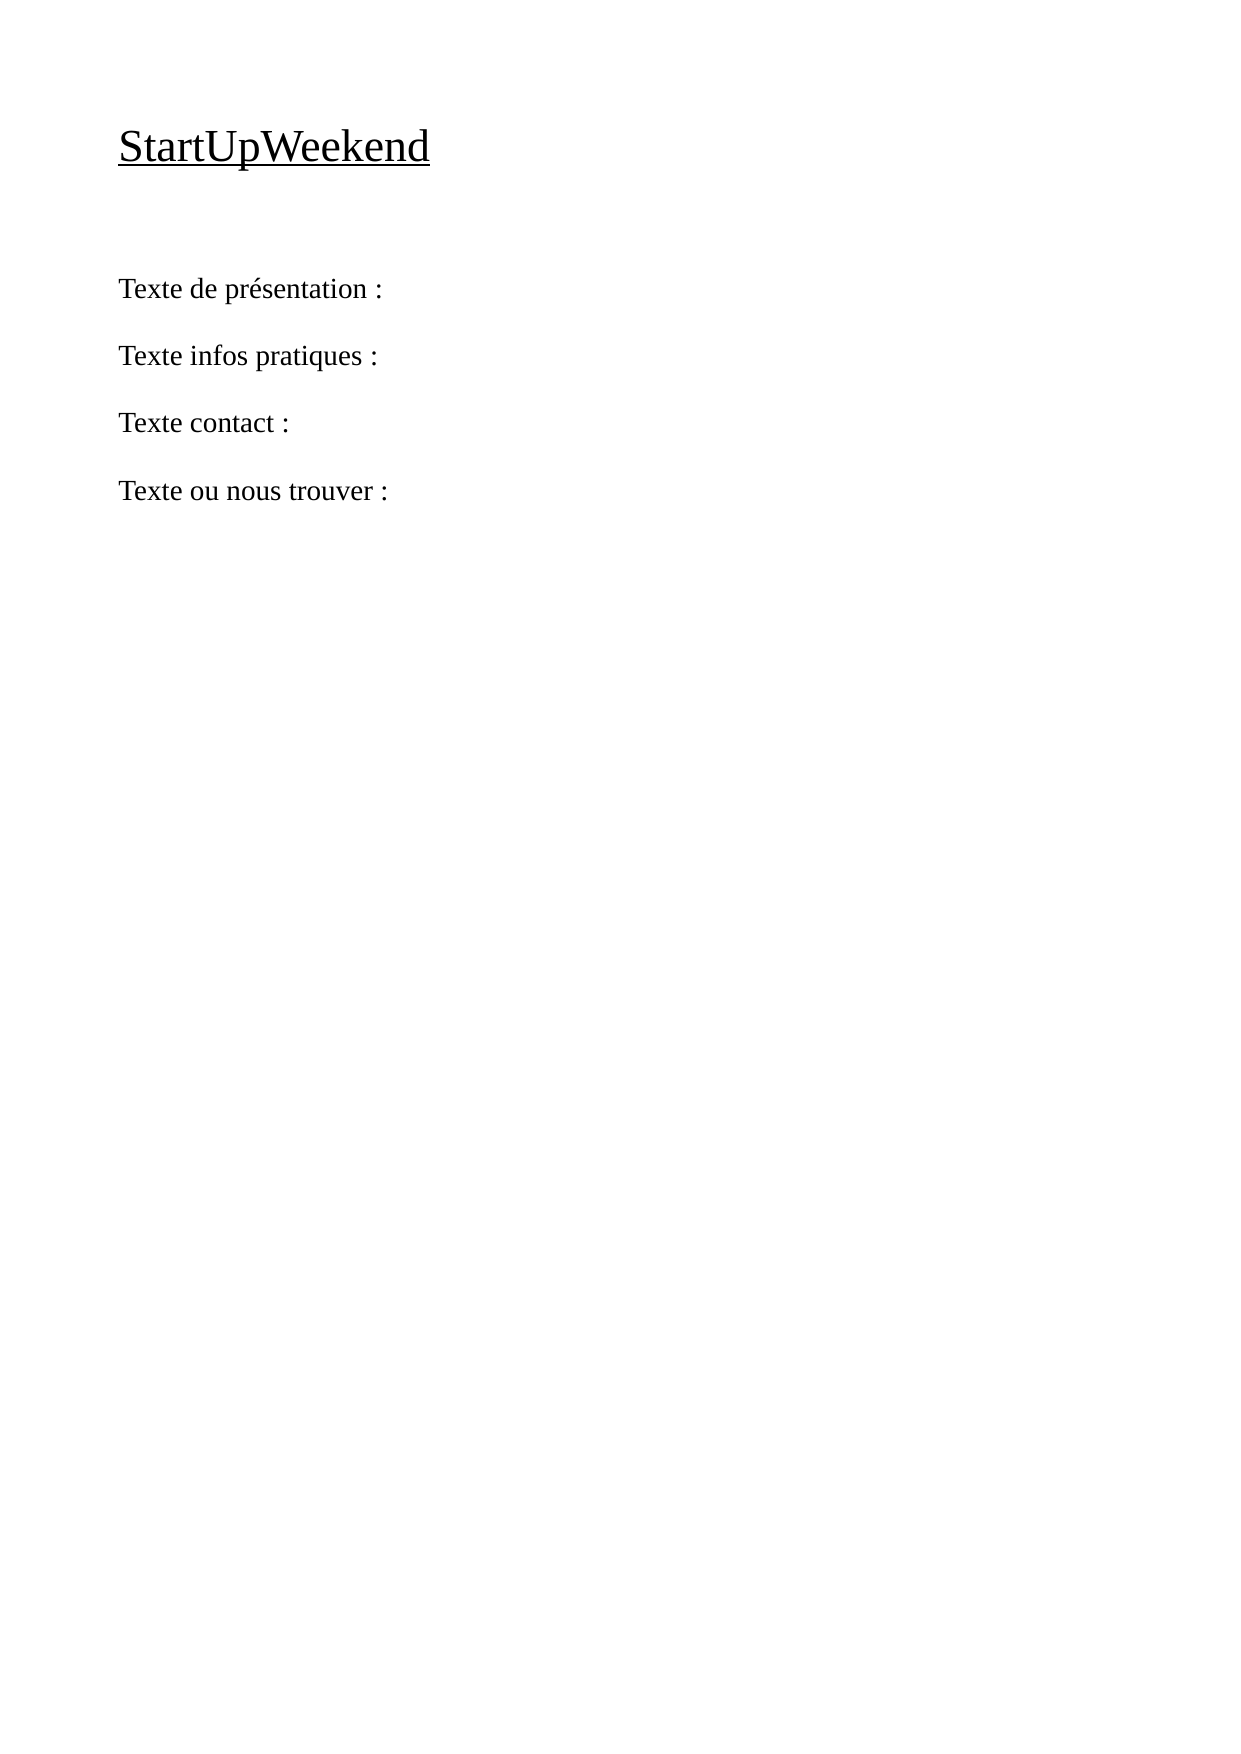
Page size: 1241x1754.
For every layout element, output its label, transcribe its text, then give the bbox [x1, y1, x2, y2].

text Texte infos pratiques : [118, 338, 1122, 372]
text Texte de présentation : [118, 271, 1122, 305]
text StartUpWeekend [118, 118, 1122, 171]
text Texte contact : [118, 406, 1122, 439]
text Texte ou nous trouver : [118, 473, 1122, 506]
